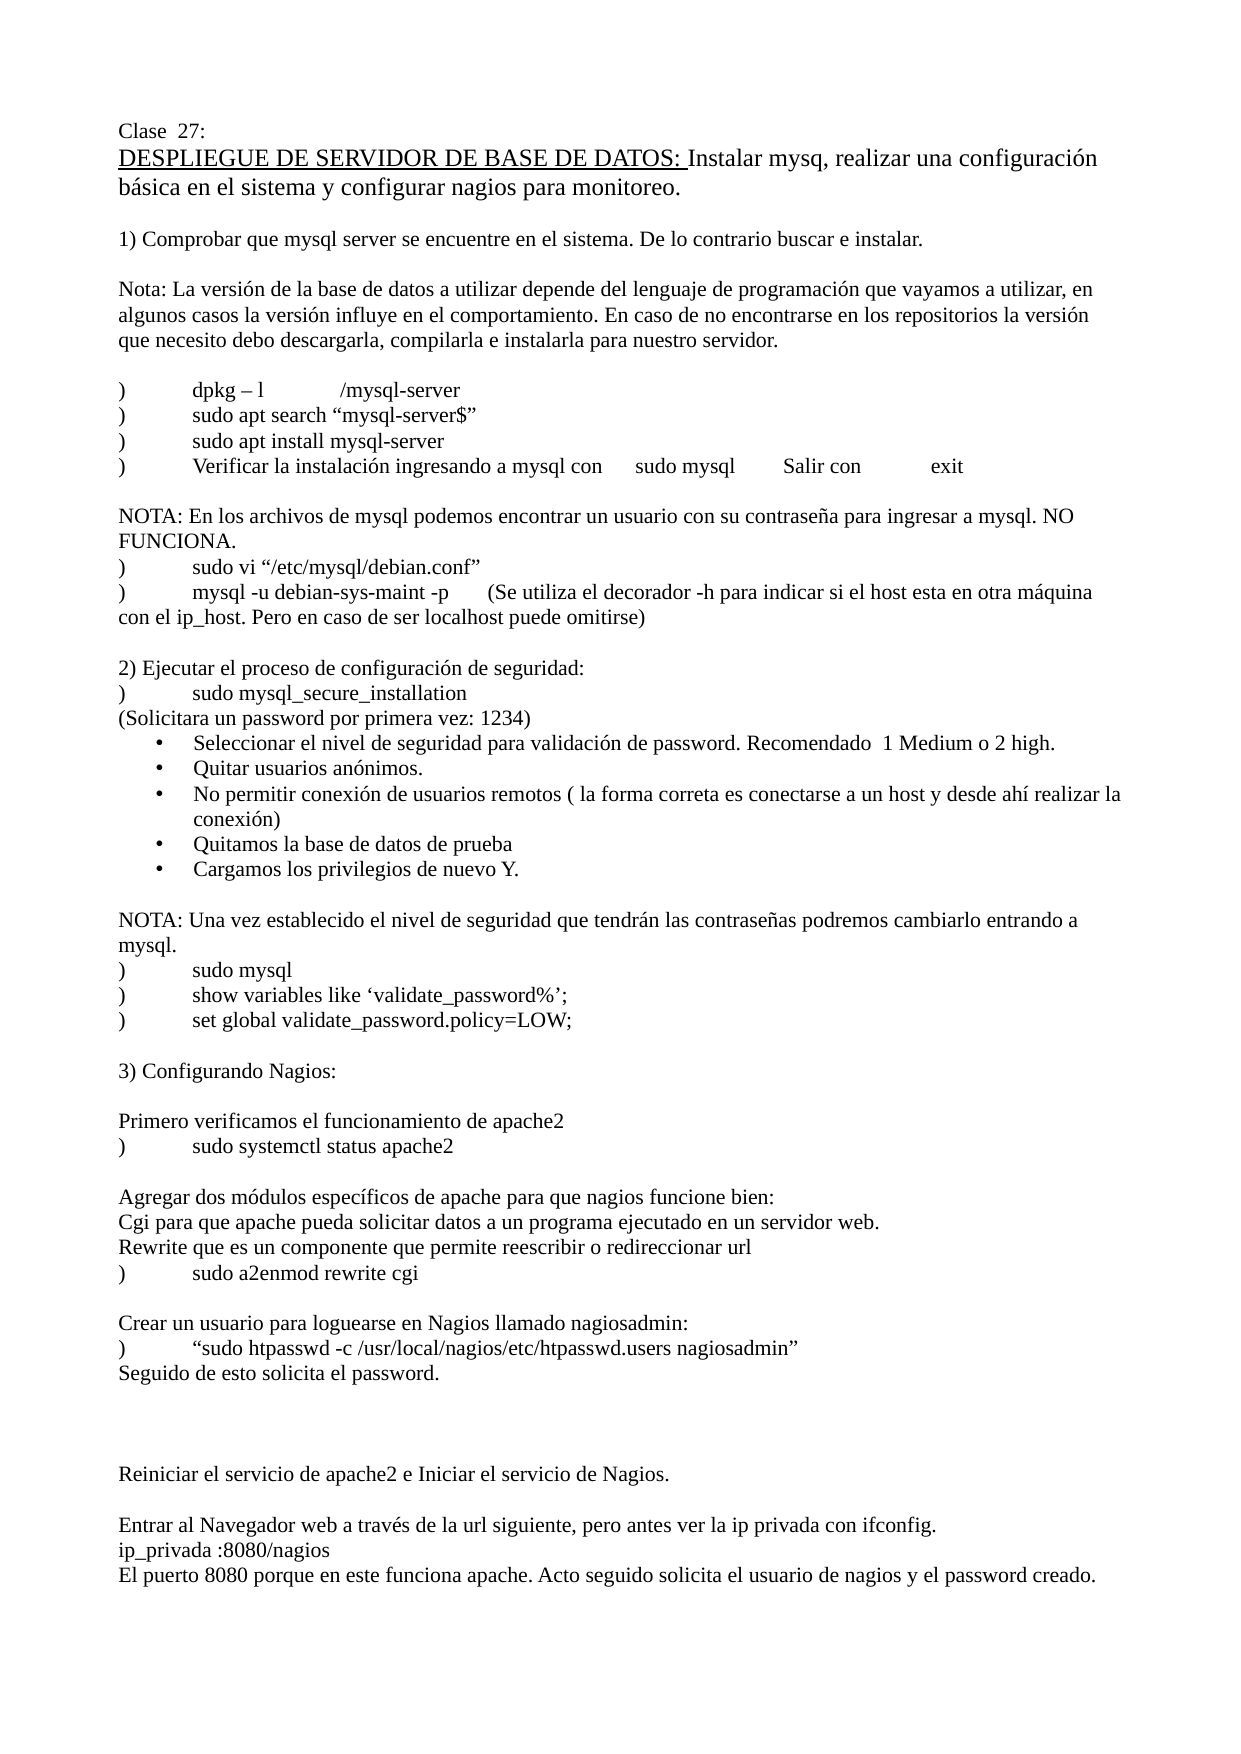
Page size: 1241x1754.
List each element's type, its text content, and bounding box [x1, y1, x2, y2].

text ) set global validate_password.policy=LOW; [118, 1007, 1122, 1033]
text ) show variables like ‘validate_password%’; [118, 982, 1122, 1007]
text NOTA: En los archivos de mysql podemos encontrar un usuario con su contraseña para ingresar a mysql. NO FUNCIONA. [118, 503, 1122, 554]
list No permitir conexión de usuarios remotos ( la forma correta es conectarse a un host y desde ahí realizar la conexión) [156, 781, 1122, 831]
text Agregar dos módulos específicos de apache para que nagios funcione bien: [118, 1184, 1122, 1209]
text ) sudo systemctl status apache2 [118, 1133, 1122, 1159]
text Nota: La versión de la base de datos a utilizar depende del lenguaje de programación que vayamos a utilizar, en algunos casos la versión influye en el comportamiento. En caso de no encontrarse en los repositorios la versión que necesito debo descargarla, compilarla e instalarla para nuestro servidor. [118, 276, 1122, 352]
list Cargamos los privilegios de nuevo Y. [156, 856, 1122, 881]
text NOTA: Una vez establecido el nivel de seguridad que tendrán las contraseñas podremos cambiarlo entrando a mysql. [118, 907, 1122, 957]
text ) sudo mysql_secure_installation [118, 680, 1122, 705]
text ) dpkg – l /mysql-server [118, 377, 1122, 402]
text 1) Comprobar que mysql server se encuentre en el sistema. De lo contrario buscar e instalar. [118, 226, 1122, 251]
text ) sudo apt search “mysql-server$” [118, 402, 1122, 428]
text 2) Ejecutar el proceso de configuración de seguridad: [118, 654, 1122, 680]
text Crear un usuario para loguearse en Nagios llamado nagiosadmin: [118, 1310, 1122, 1335]
text ) “sudo htpasswd -c /usr/local/nagios/etc/htpasswd.users nagiosadmin” [118, 1335, 1122, 1360]
text ) mysql -u debian-sys-maint -p (Se utiliza el decorador -h para indicar si el host esta en otra máquina con el ip_host. Pero en caso de ser localhost puede omitirse) [118, 579, 1122, 629]
text ) sudo a2enmod rewrite cgi [118, 1259, 1122, 1285]
text 3) Configurando Nagios: [118, 1058, 1122, 1083]
text Entrar al Navegador web a través de la url siguiente, pero antes ver la ip privada con ifconfig. [118, 1512, 1122, 1537]
text Cgi para que apache pueda solicitar datos a un programa ejecutado en un servidor web. [118, 1209, 1122, 1234]
text Seguido de esto solicita el password. [118, 1360, 1122, 1386]
text ) sudo vi “/etc/mysql/debian.conf” [118, 554, 1122, 579]
text ) Verificar la instalación ingresando a mysql con sudo mysql Salir con exit [118, 453, 1122, 478]
text (Solicitara un password por primera vez: 1234) [118, 705, 1122, 730]
text ) sudo mysql [118, 957, 1122, 982]
text Clase 27: [118, 118, 1122, 143]
list Quitar usuarios anónimos. [156, 755, 1122, 781]
text DESPLIEGUE DE SERVIDOR DE BASE DE DATOS: Instalar mysq, realizar una configuración básica en el sistema y configurar nagios para monitoreo. [118, 143, 1122, 201]
text El puerto 8080 porque en este funciona apache. Acto seguido solicita el usuario de nagios y el password creado. [118, 1562, 1122, 1587]
list Quitamos la base de datos de prueba [156, 831, 1122, 856]
text Primero verificamos el funcionamiento de apache2 [118, 1108, 1122, 1133]
text Rewrite que es un componente que permite reescribir o redireccionar url [118, 1234, 1122, 1259]
list Seleccionar el nivel de seguridad para validación de password. Recomendado 1 Medium o 2 high. [156, 730, 1122, 755]
text Reiniciar el servicio de apache2 e Iniciar el servicio de Nagios. [118, 1461, 1122, 1486]
text ip_privada :8080/nagios [118, 1537, 1122, 1562]
text ) sudo apt install mysql-server [118, 428, 1122, 453]
